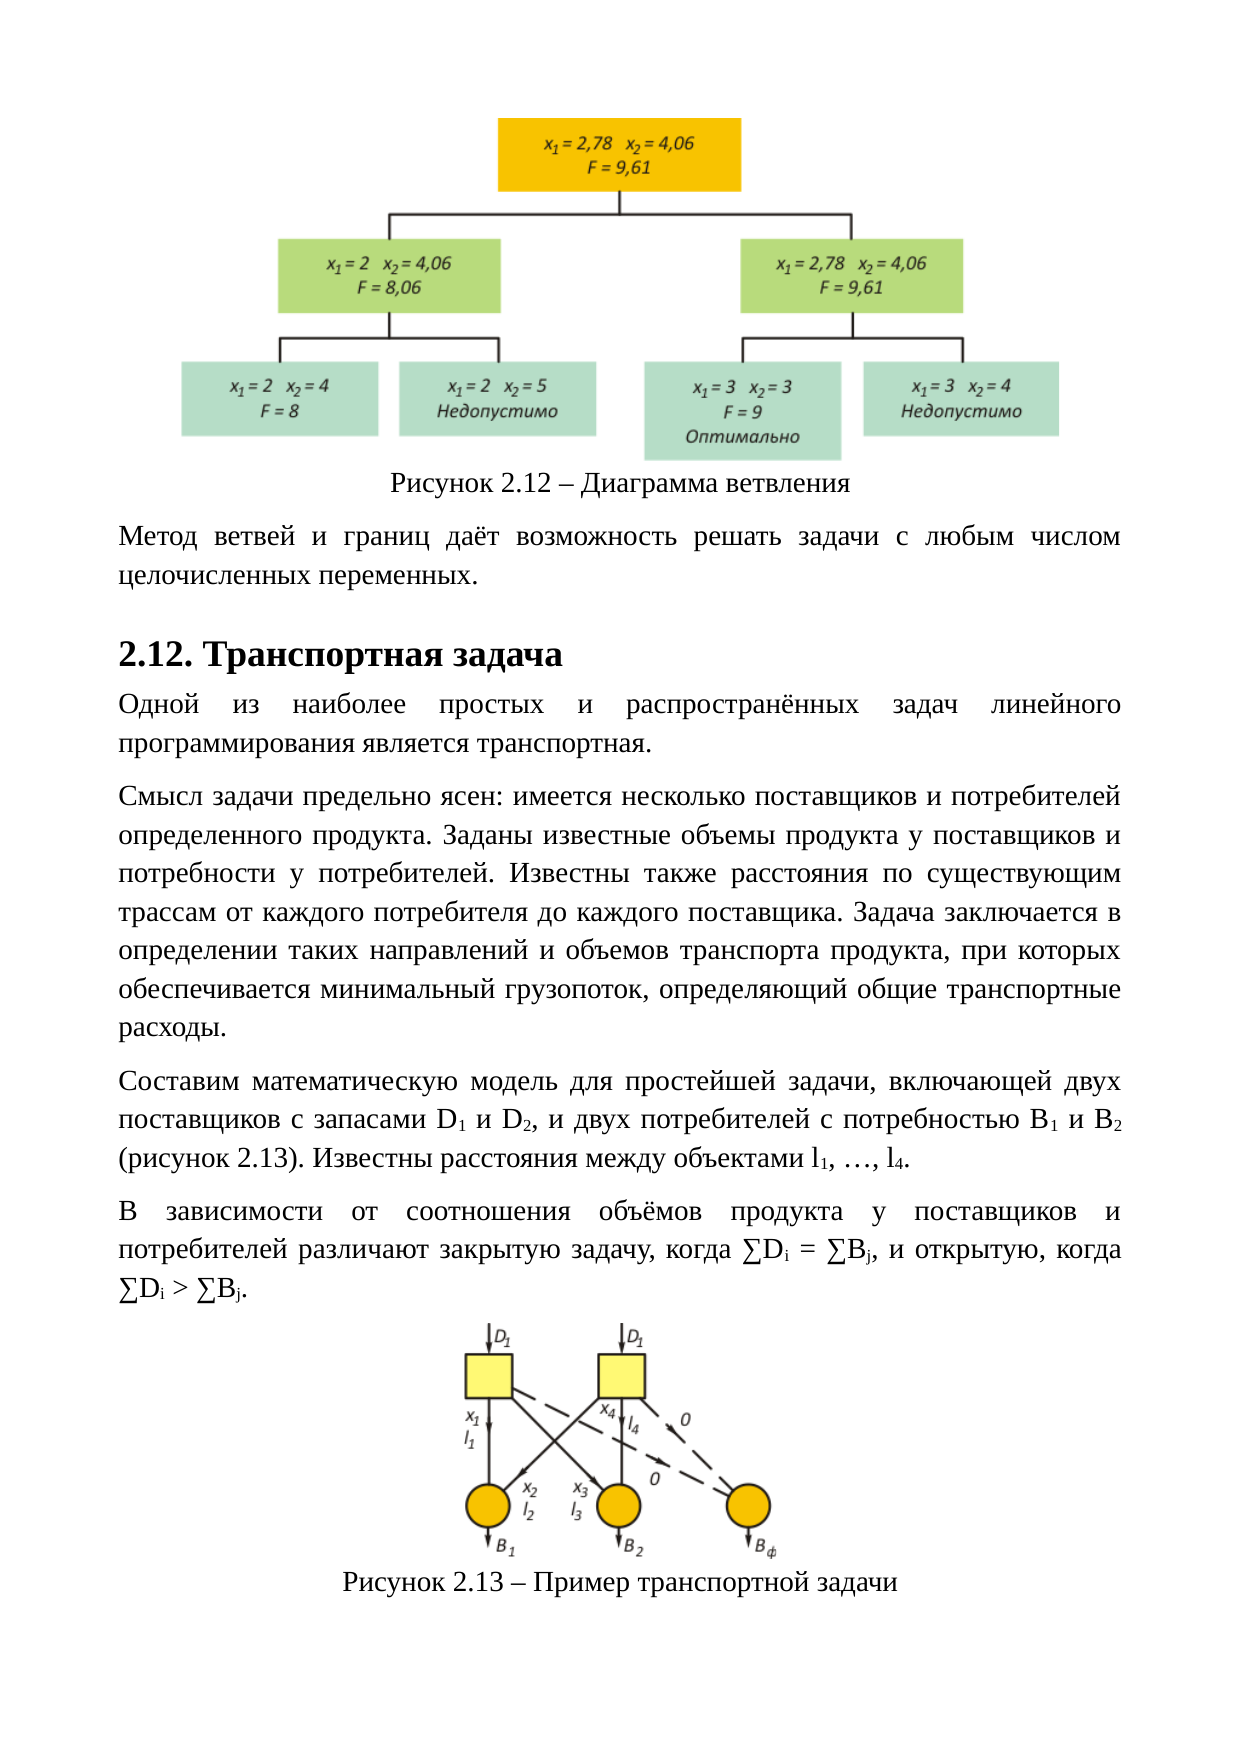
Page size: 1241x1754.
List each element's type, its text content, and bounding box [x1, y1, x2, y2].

text Метод ветвей и границ даёт возможность решать задачи с любым числом целочисленных переменных. [118, 518, 1122, 591]
text Рисунок 2.12 – Диаграмма ветвления [118, 118, 1122, 499]
text Составим математическую модель для простейшей задачи, включающей двух поставщиков с запасами D1 и D2, и двух потребителей с потребностью B1 и B2 (рисунок 2.13). Известны расстояния между объектами l1, …, l4. [118, 1063, 1122, 1173]
picture [464, 1323, 777, 1559]
text Одной из наиболее простых и распространённых задач линейного программирования является транспортная. [118, 687, 1122, 759]
text Рисунок 2.13 – Пример транспортной задачи [118, 1323, 1122, 1598]
picture [181, 118, 1060, 461]
text В зависимости от соотношения объёмов продукта у поставщиков и потребителей различают закрытую задачу, когда ∑Di = ∑Bj, и открытую, когда ∑Di > ∑Bj. [118, 1193, 1122, 1303]
subtitle 2.12. Транспортная задача [118, 631, 1122, 674]
text Смысл задачи предельно ясен: имеется несколько поставщиков и потребителей определенного продукта. Заданы известные объемы продукта у поставщиков и потребности у потребителей. Известны также расстояния по существующим трассам от каждого потребителя до каждого поставщика. Задача заключается в определении таких направлений и объемов транспорта продукта, при которых обеспечивается минимальный грузопоток, определяющий общие транспортные расходы. [118, 778, 1122, 1043]
